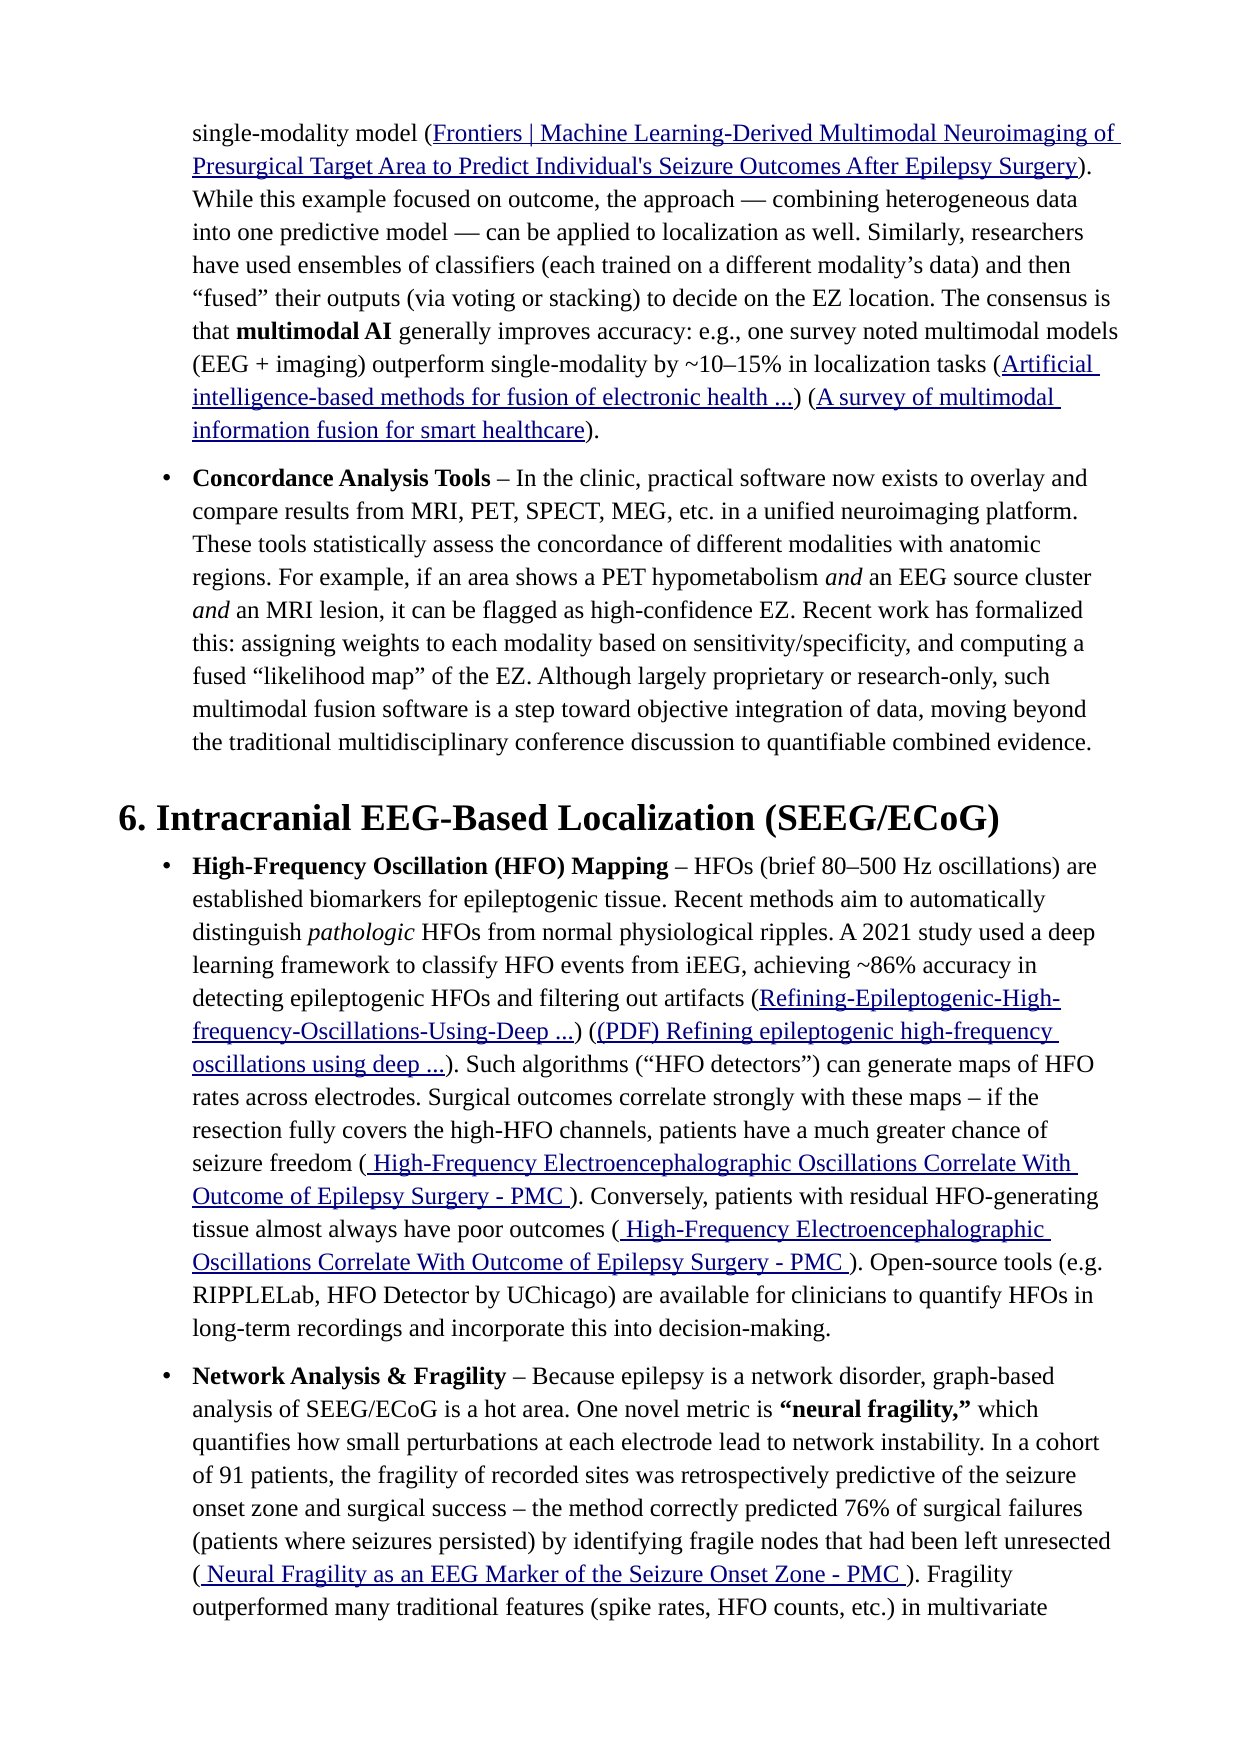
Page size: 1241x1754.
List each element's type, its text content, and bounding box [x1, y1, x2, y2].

list Concordance Analysis Tools – In the clinic, practical software now exists to overlay and compare results from MRI, PET, SPECT, MEG, etc. in a unified neuroimaging platform. These tools statistically assess the concordance of different modalities with anatomic regions. For example, if an area shows a PET hypometabolism and an EEG source cluster and an MRI lesion, it can be flagged as high-confidence EZ. Recent work has formalized this: assigning weights to each modality based on sensitivity/specificity, and computing a fused “likelihood map” of the EZ. Although largely proprietary or research-only, such multimodal fusion software is a step toward objective integration of data, moving beyond the traditional multidisciplinary conference discussion to quantifiable combined evidence. [162, 463, 1122, 756]
subtitle 6. Intracranial EEG-Based Localization (SEEG/ECoG) [118, 796, 1122, 839]
list single-modality model (Frontiers | Machine Learning-Derived Multimodal Neuroimaging of Presurgical Target Area to Predict Individual's Seizure Outcomes After Epilepsy Surgery). While this example focused on outcome, the approach — combining heterogeneous data into one predictive model — can be applied to localization as well. Similarly, researchers have used ensembles of classifiers (each trained on a different modality’s data) and then “fused” their outputs (via voting or stacking) to decide on the EZ location. The consensus is that multimodal AI generally improves accuracy: e.g., one survey noted multimodal models (EEG + imaging) outperform single-modality by ~10–15% in localization tasks (Artificial intelligence-based methods for fusion of electronic health ...) (A survey of multimodal information fusion for smart healthcare). [162, 118, 1122, 444]
list High-Frequency Oscillation (HFO) Mapping – HFOs (brief 80–500 Hz oscillations) are established biomarkers for epileptogenic tissue. Recent methods aim to automatically distinguish pathologic HFOs from normal physiological ripples. A 2021 study used a deep learning framework to classify HFO events from iEEG, achieving ~86% accuracy in detecting epileptogenic HFOs and filtering out artifacts (Refining-Epileptogenic-High-frequency-Oscillations-Using-Deep ...) ((PDF) Refining epileptogenic high-frequency oscillations using deep ...). Such algorithms (“HFO detectors”) can generate maps of HFO rates across electrodes. Surgical outcomes correlate strongly with these maps – if the resection fully covers the high-HFO channels, patients have a much greater chance of seizure freedom ( High-Frequency Electroencephalographic Oscillations Correlate With Outcome of Epilepsy Surgery - PMC ). Conversely, patients with residual HFO-generating tissue almost always have poor outcomes ( High-Frequency Electroencephalographic Oscillations Correlate With Outcome of Epilepsy Surgery - PMC ). Open-source tools (e.g. RIPPLELab, HFO Detector by UChicago) are available for clinicians to quantify HFOs in long-term recordings and incorporate this into decision-making. [162, 851, 1122, 1342]
list Network Analysis & Fragility – Because epilepsy is a network disorder, graph-based analysis of SEEG/ECoG is a hot area. One novel metric is “neural fragility,” which quantifies how small perturbations at each electrode lead to network instability. In a cohort of 91 patients, the fragility of recorded sites was retrospectively predictive of the seizure onset zone and surgical success – the method correctly predicted 76% of surgical failures (patients where seizures persisted) by identifying fragile nodes that had been left unresected ( Neural Fragility as an EEG Marker of the Seizure Onset Zone - PMC ). Fragility outperformed many traditional features (spike rates, HFO counts, etc.) in multivariate [162, 1361, 1122, 1621]
